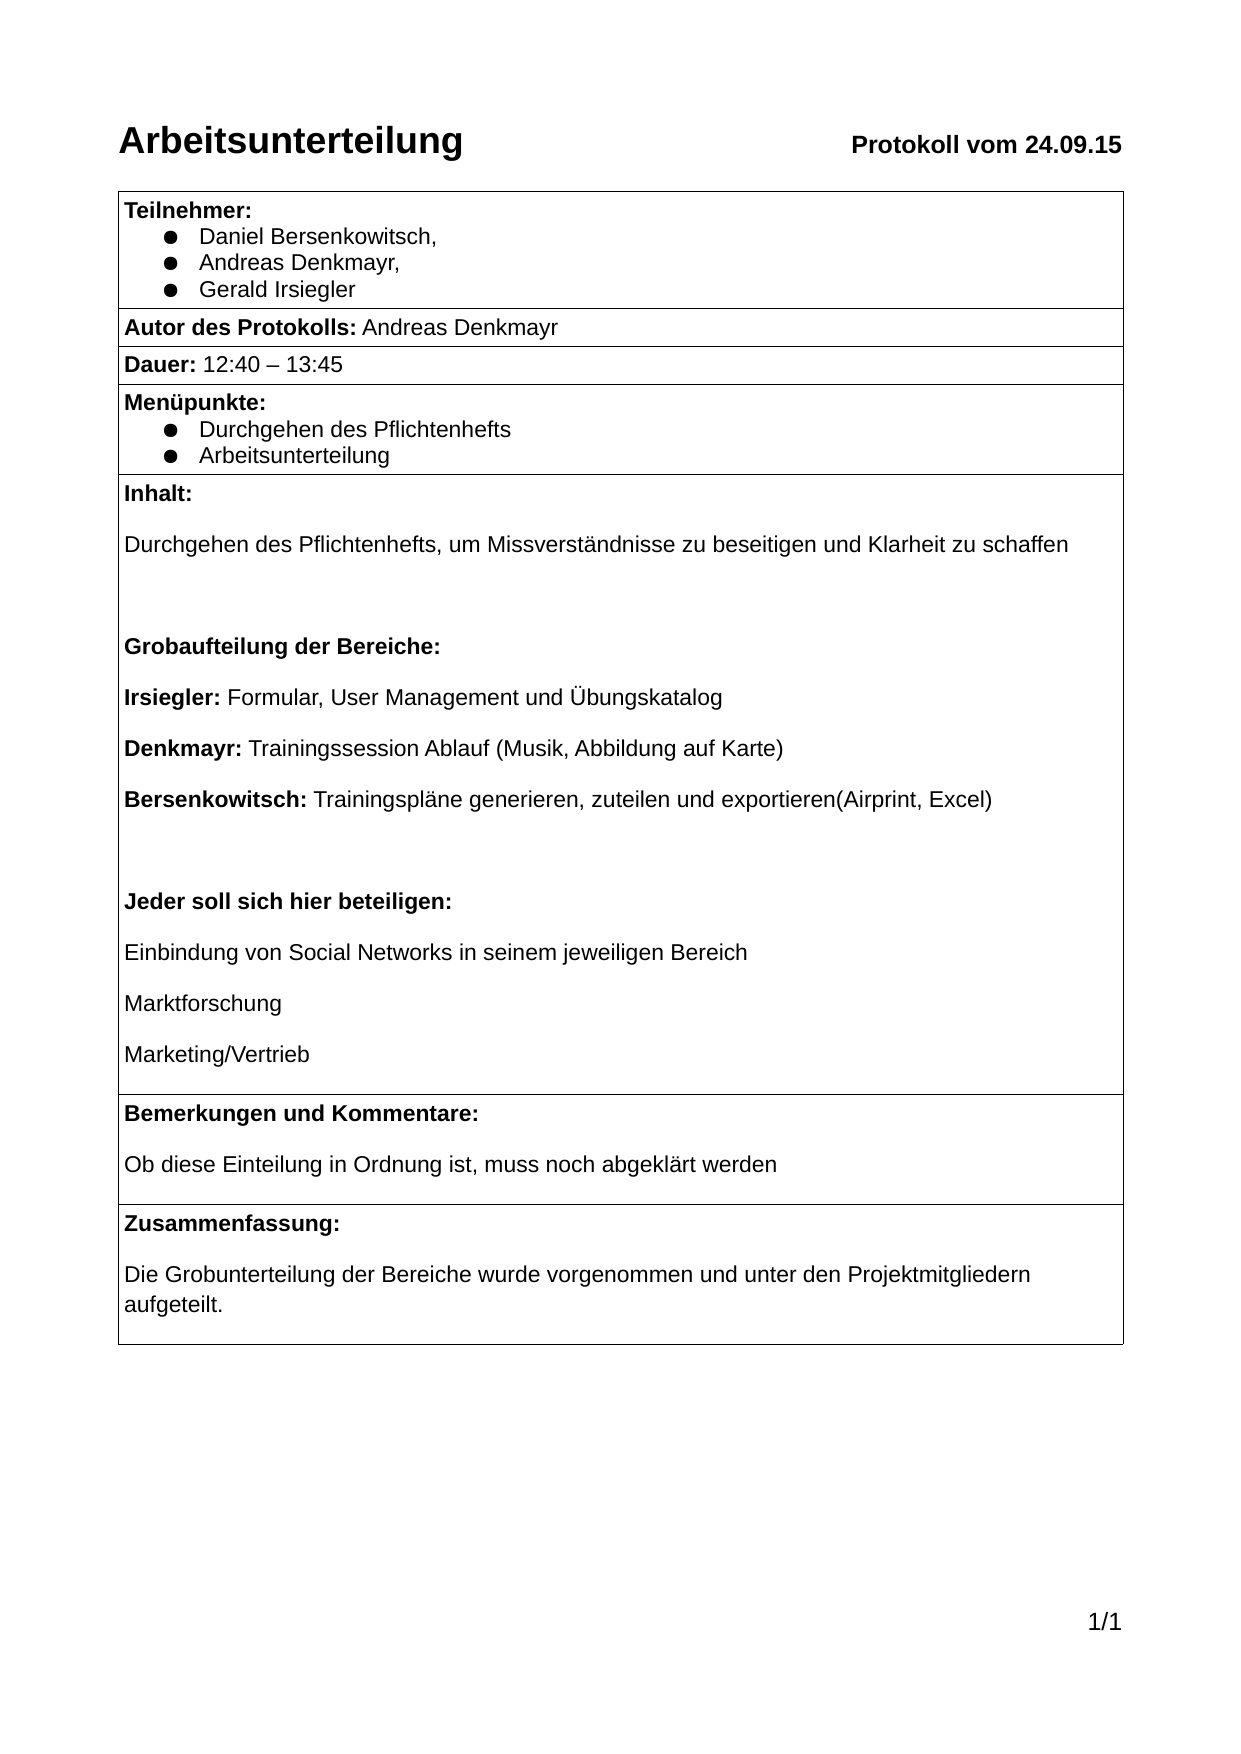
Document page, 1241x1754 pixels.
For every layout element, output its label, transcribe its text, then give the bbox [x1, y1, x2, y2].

table_header Teilnehmer: Daniel Bersenkowitsch, Andreas Denkmayr, Gerald Irsiegler [119, 192, 1123, 308]
table_cell Autor des Protokolls: Andreas Denkmayr [119, 309, 1123, 346]
table_cell Menüpunkte: Durchgehen des Pflichtenhefts Arbeitsunterteilung [119, 385, 1123, 474]
table_cell Bemerkungen und Kommentare: Ob diese Einteilung in Ordnung ist, muss noch abgeklärt werden [119, 1095, 1123, 1204]
table_cell Dauer: 12:40 – 13:45 [119, 347, 1123, 383]
table_cell Inhalt: Durchgehen des Pflichtenhefts, um Missverständnisse zu beseitigen und Klarheit zu schaffen Grobaufteilung der Bereiche: Irsiegler: Formular, User Management und Übungskatalog Denkmayr: Trainingssession Ablauf (Musik, Abbildung auf Karte) Bersenkowitsch: Trainingspläne generieren, zuteilen und exportieren(Airprint, Excel) Jeder soll sich hier beteiligen: Einbindung von Social Networks in seinem jeweiligen Bereich Marktforschung Marketing/Vertrieb [119, 475, 1123, 1094]
table_cell Zusammenfassung: Die Grobunterteilung der Bereiche wurde vorgenommen und unter den Projektmitgliedern aufgeteilt. [119, 1205, 1123, 1344]
